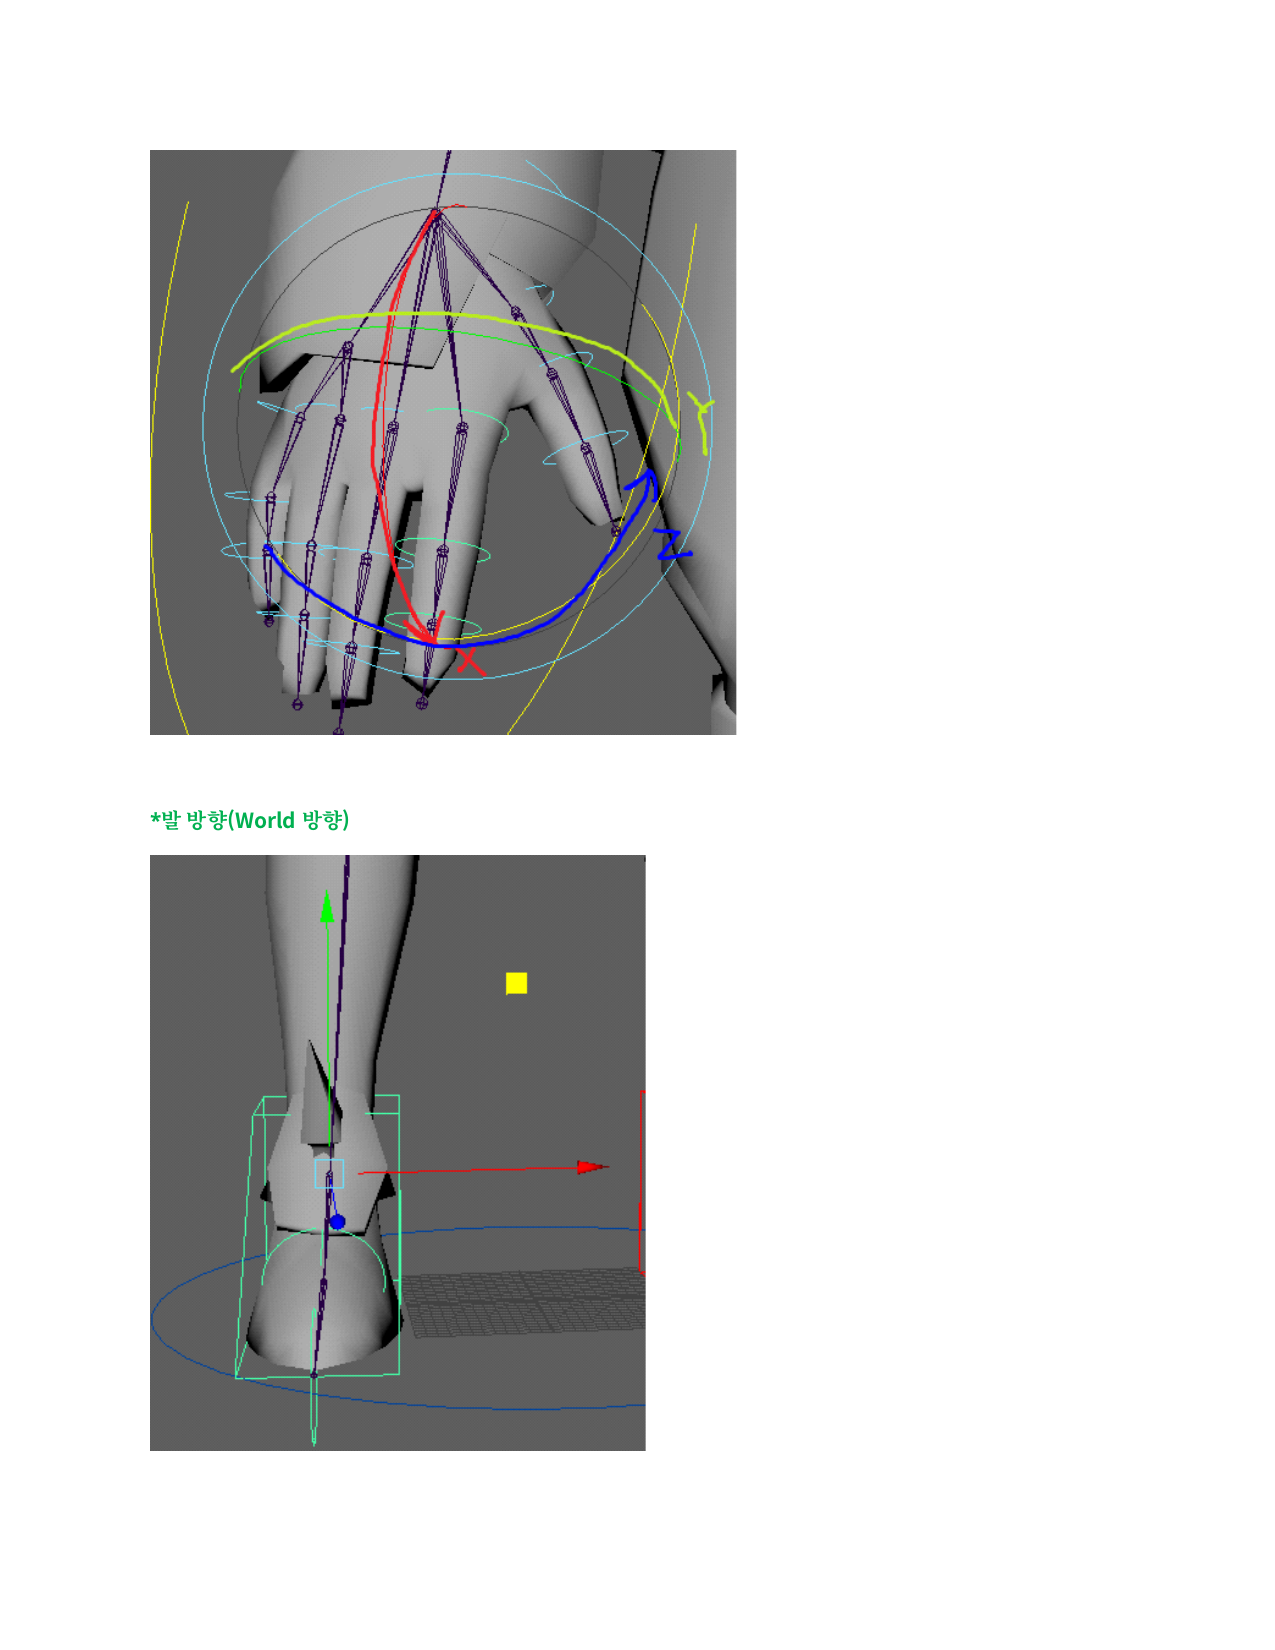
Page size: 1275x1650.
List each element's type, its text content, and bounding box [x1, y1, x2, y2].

text *발 방향(World 방향) [150, 804, 1125, 835]
